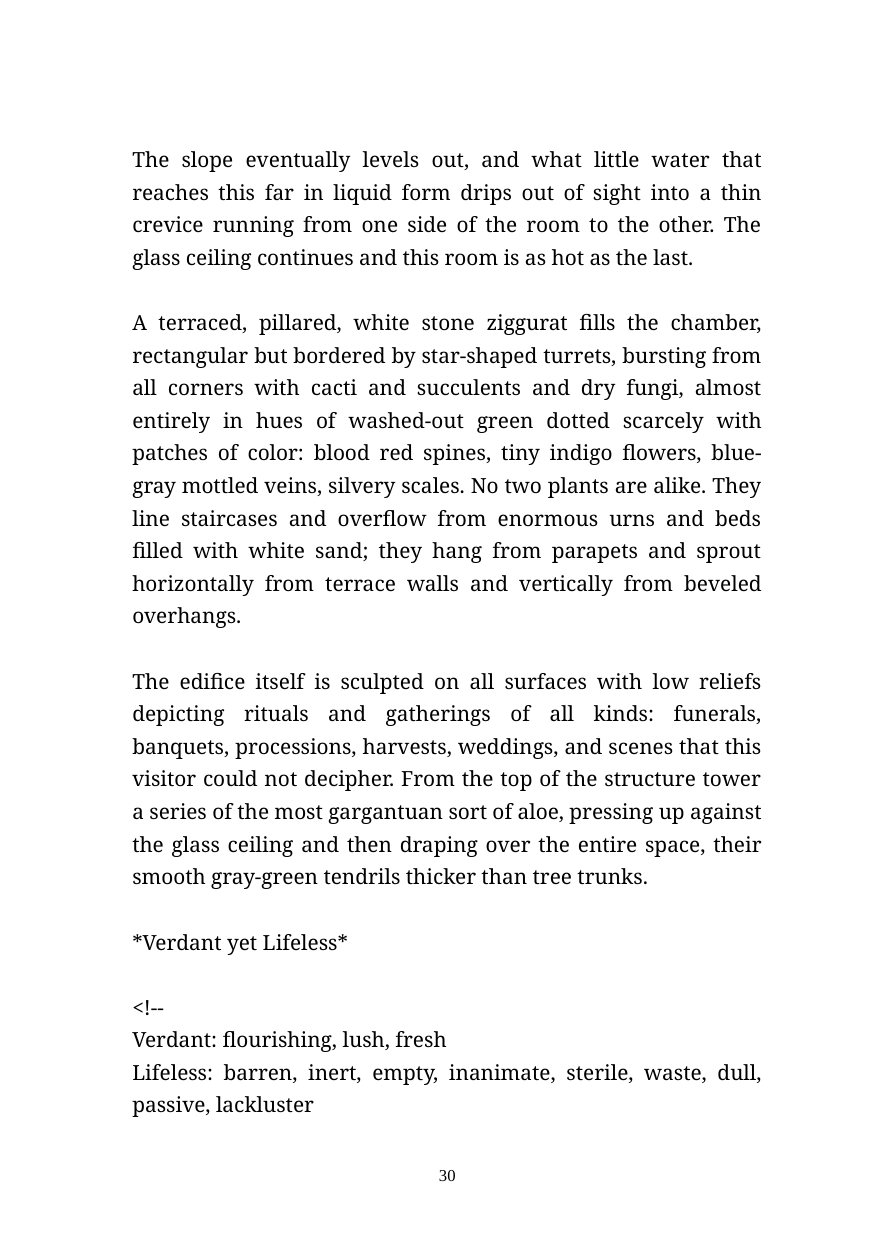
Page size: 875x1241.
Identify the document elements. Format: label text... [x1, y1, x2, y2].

text <!-- [132, 993, 762, 1021]
text A terraced, pillared, white stone ziggurat fills the chamber, rectangular but bordered by star-shaped turrets, bursting from all corners with cacti and succulents and dry fungi, almost entirely in hues of washed-out green dotted scarcely with patches of color: blood red spines, tiny indigo flowers, blue-gray mottled veins, silvery scales. No two plants are alike. They line staircases and overflow from enormous urns and beds filled with white sand; they hang from parapets and sprout horizontally from terrace walls and vertically from beveled overhangs. [132, 308, 762, 630]
text Lifeless: barren, inert, empty, inanimate, sterile, waste, dull, passive, lackluster [132, 1058, 762, 1119]
text *Verdant yet Lifeless* [132, 928, 762, 956]
text The slope eventually levels out, and what little water that reaches this far in liquid form drips out of sight into a thin crevice running from one side of the room to the other. The glass ceiling continues and this room is as hot as the last. [132, 145, 762, 271]
text Verdant: flourishing, lush, fresh [132, 1025, 762, 1054]
text The edifice itself is sculpted on all surfaces with low reliefs depicting rituals and gatherings of all kinds: funerals, banquets, processions, harvests, weddings, and scenes that this visitor could not decipher. From the top of the structure tower a series of the most gargantuan sort of aloe, pressing up against the glass ceiling and then draping over the entire space, their smooth gray-green tendrils thicker than tree trunks. [132, 667, 762, 891]
